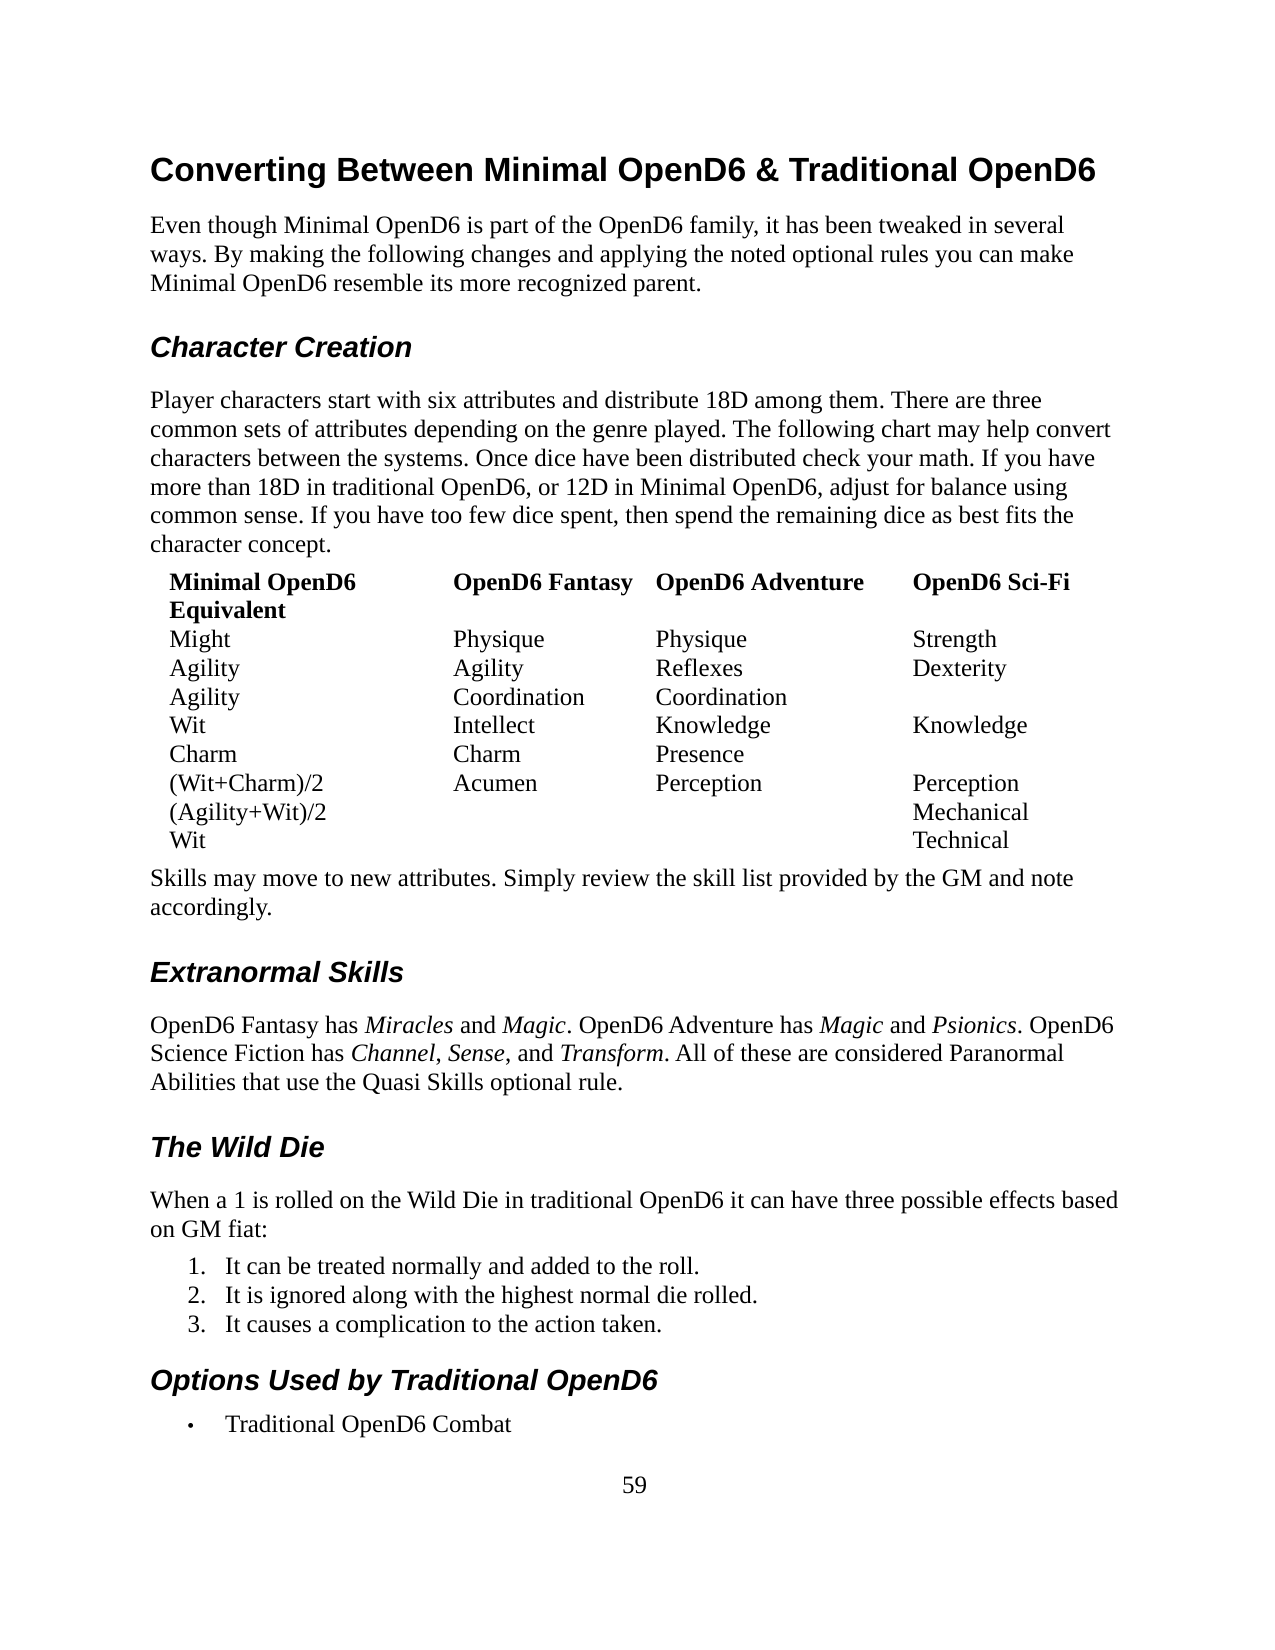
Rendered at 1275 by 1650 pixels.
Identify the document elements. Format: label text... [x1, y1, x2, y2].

table_cell Presence [651, 739, 908, 768]
table_cell [448, 826, 651, 854]
table_cell Intellect [448, 711, 651, 739]
subtitle Converting Between Minimal OpenD6 & Traditional OpenD6 [150, 150, 1125, 189]
text Player characters start with six attributes and distribute 18D among them. There are three common sets of attributes depending on the genre played. The following chart may help convert characters between the systems. Once dice have been distributed check your math. If you have more than 18D in traditional OpenD6, or 12D in Minimal OpenD6, adjust for balance using common sense. If you have too few dice spent, then spend the remaining dice as best fits the character concept. [150, 385, 1125, 558]
table_cell Wit [165, 711, 448, 739]
table_cell Perception [651, 768, 908, 797]
table_cell [651, 826, 908, 854]
text Even though Minimal OpenD6 is part of the OpenD6 family, it has been tweaked in several ways. By making the following changes and applying the noted optional rules you can make Minimal OpenD6 resemble its more recognized parent. [150, 210, 1125, 296]
table_cell Physique [448, 624, 651, 653]
table_cell Perception [908, 768, 1110, 797]
table_cell [908, 739, 1110, 768]
text Skills may move to new attributes. Simply review the skill list provided by the GM and note accordingly. [150, 863, 1125, 921]
table_header OpenD6 Fantasy [448, 567, 651, 624]
table_cell Knowledge [908, 711, 1110, 739]
table_cell [651, 797, 908, 826]
subtitle Options Used by Traditional OpenD6 [150, 1363, 1125, 1396]
table_cell [908, 682, 1110, 711]
subtitle The Wild Die [150, 1130, 1125, 1163]
table_cell Knowledge [651, 711, 908, 739]
subtitle Extranormal Skills [150, 955, 1125, 988]
list It causes a complication to the action taken. [187, 1309, 1125, 1338]
text OpenD6 Fantasy has Miracles and Magic. OpenD6 Adventure has Magic and Psionics. OpenD6 Science Fiction has Channel, Sense, and Transform. All of these are considered Paranormal Abilities that use the Quasi Skills optional rule. [150, 1010, 1125, 1096]
table_cell Strength [908, 624, 1110, 653]
table_cell Mechanical [908, 797, 1110, 826]
list Traditional OpenD6 Combat [187, 1409, 1125, 1437]
table_cell Wit [165, 826, 448, 854]
table_cell Charm [448, 739, 651, 768]
subtitle Character Creation [150, 330, 1125, 364]
table_cell Reflexes [651, 653, 908, 682]
table_cell Agility [448, 653, 651, 682]
table_cell Physique [651, 624, 908, 653]
text When a 1 is rolled on the Wild Die in traditional OpenD6 it can have three possible effects based on GM fiat: [150, 1185, 1125, 1242]
table_header Minimal OpenD6 Equivalent [165, 567, 448, 624]
table_header OpenD6 Adventure [651, 567, 908, 624]
table_cell Dexterity [908, 653, 1110, 682]
table_cell Agility [165, 682, 448, 711]
list It is ignored along with the highest normal die rolled. [187, 1280, 1125, 1309]
table_cell Might [165, 624, 448, 653]
table_cell Agility [165, 653, 448, 682]
table_cell Coordination [651, 682, 908, 711]
table_cell Charm [165, 739, 448, 768]
table_cell (Wit+Charm)/2 [165, 768, 448, 797]
table_cell Acumen [448, 768, 651, 797]
table_cell Coordination [448, 682, 651, 711]
table_header OpenD6 Sci-Fi [908, 567, 1110, 624]
table_cell (Agility+Wit)/2 [165, 797, 448, 826]
list It can be treated normally and added to the roll. [187, 1251, 1125, 1280]
table_cell Technical [908, 826, 1110, 854]
table_cell [448, 797, 651, 826]
